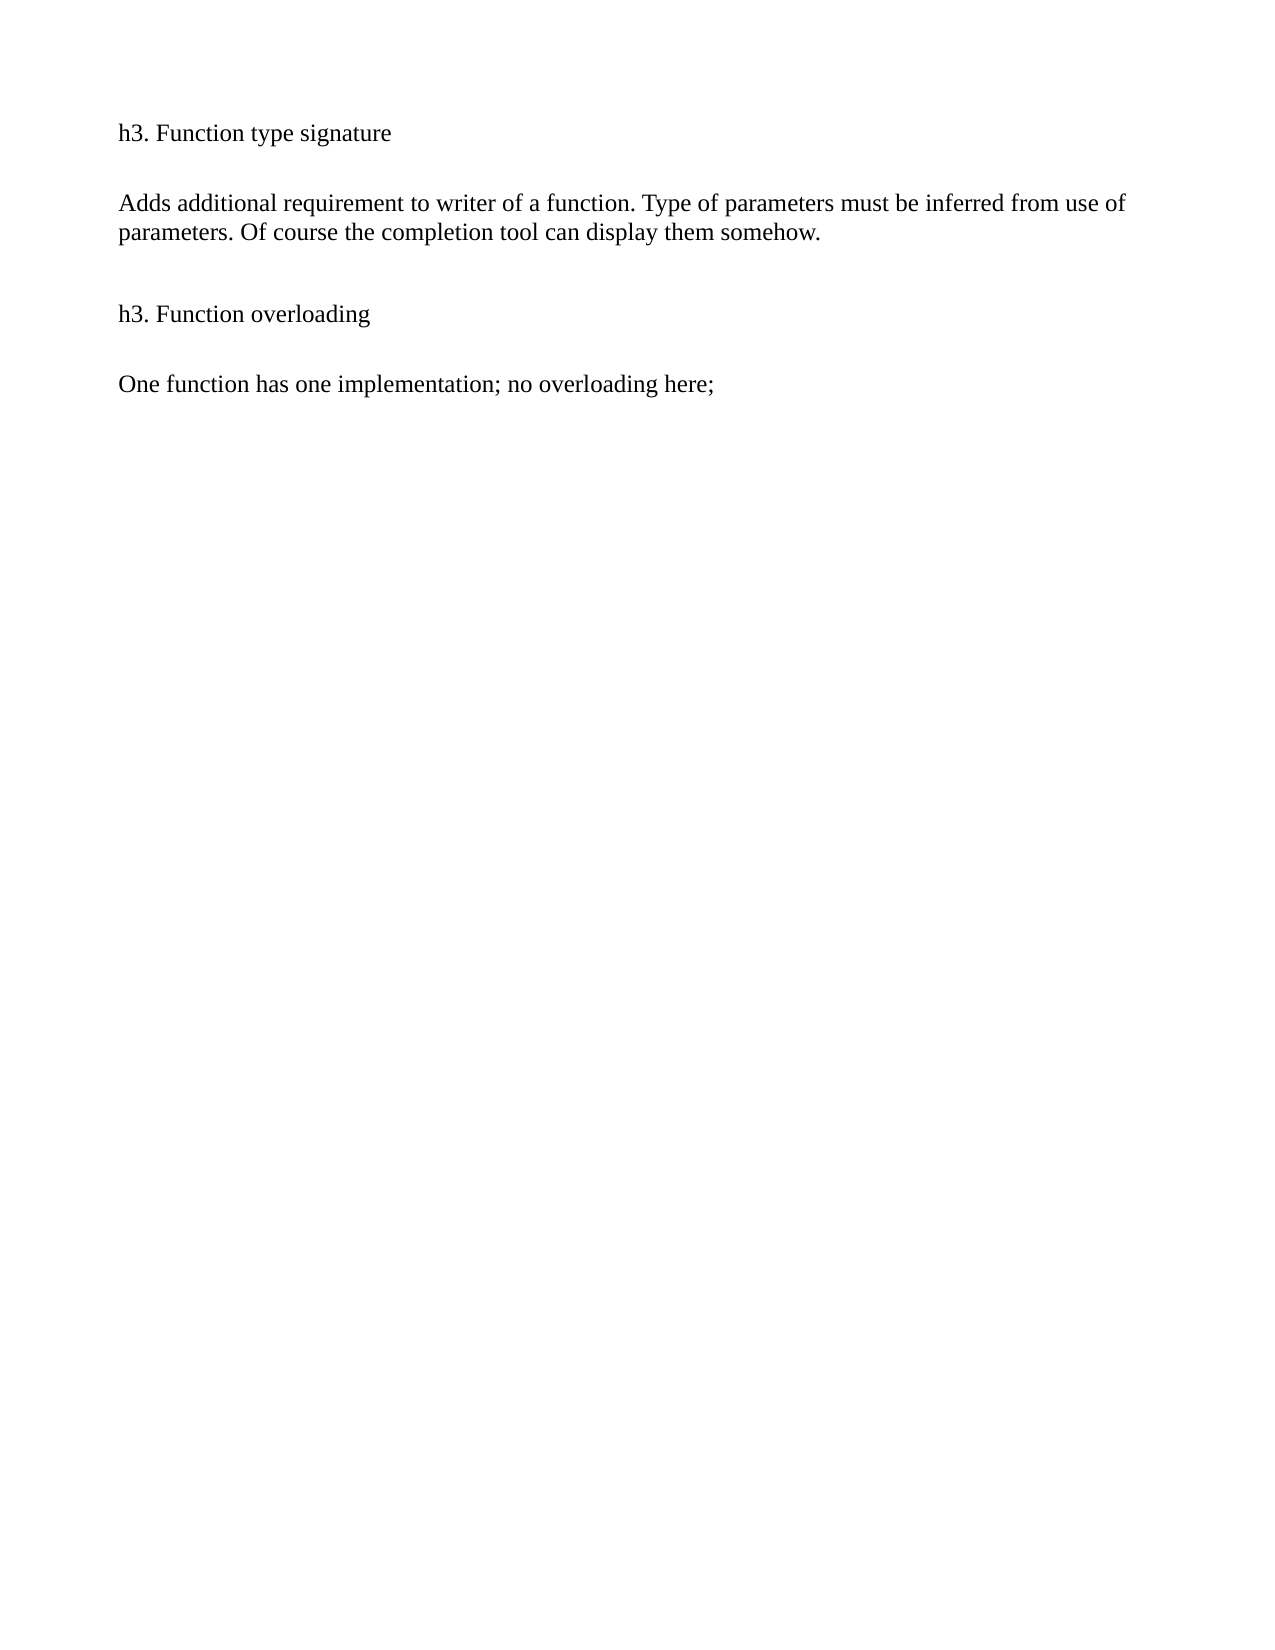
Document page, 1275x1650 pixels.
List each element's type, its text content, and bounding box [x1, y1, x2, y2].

text Adds additional requirement to writer of a function. Type of parameters must be inferred from use of parameters. Of course the completion tool can display them somehow. [118, 188, 1157, 246]
text One function has one implementation; no overloading here; [118, 369, 1157, 398]
text h3. Function overloading [118, 299, 1157, 328]
text h3. Function type signature [118, 118, 1157, 147]
